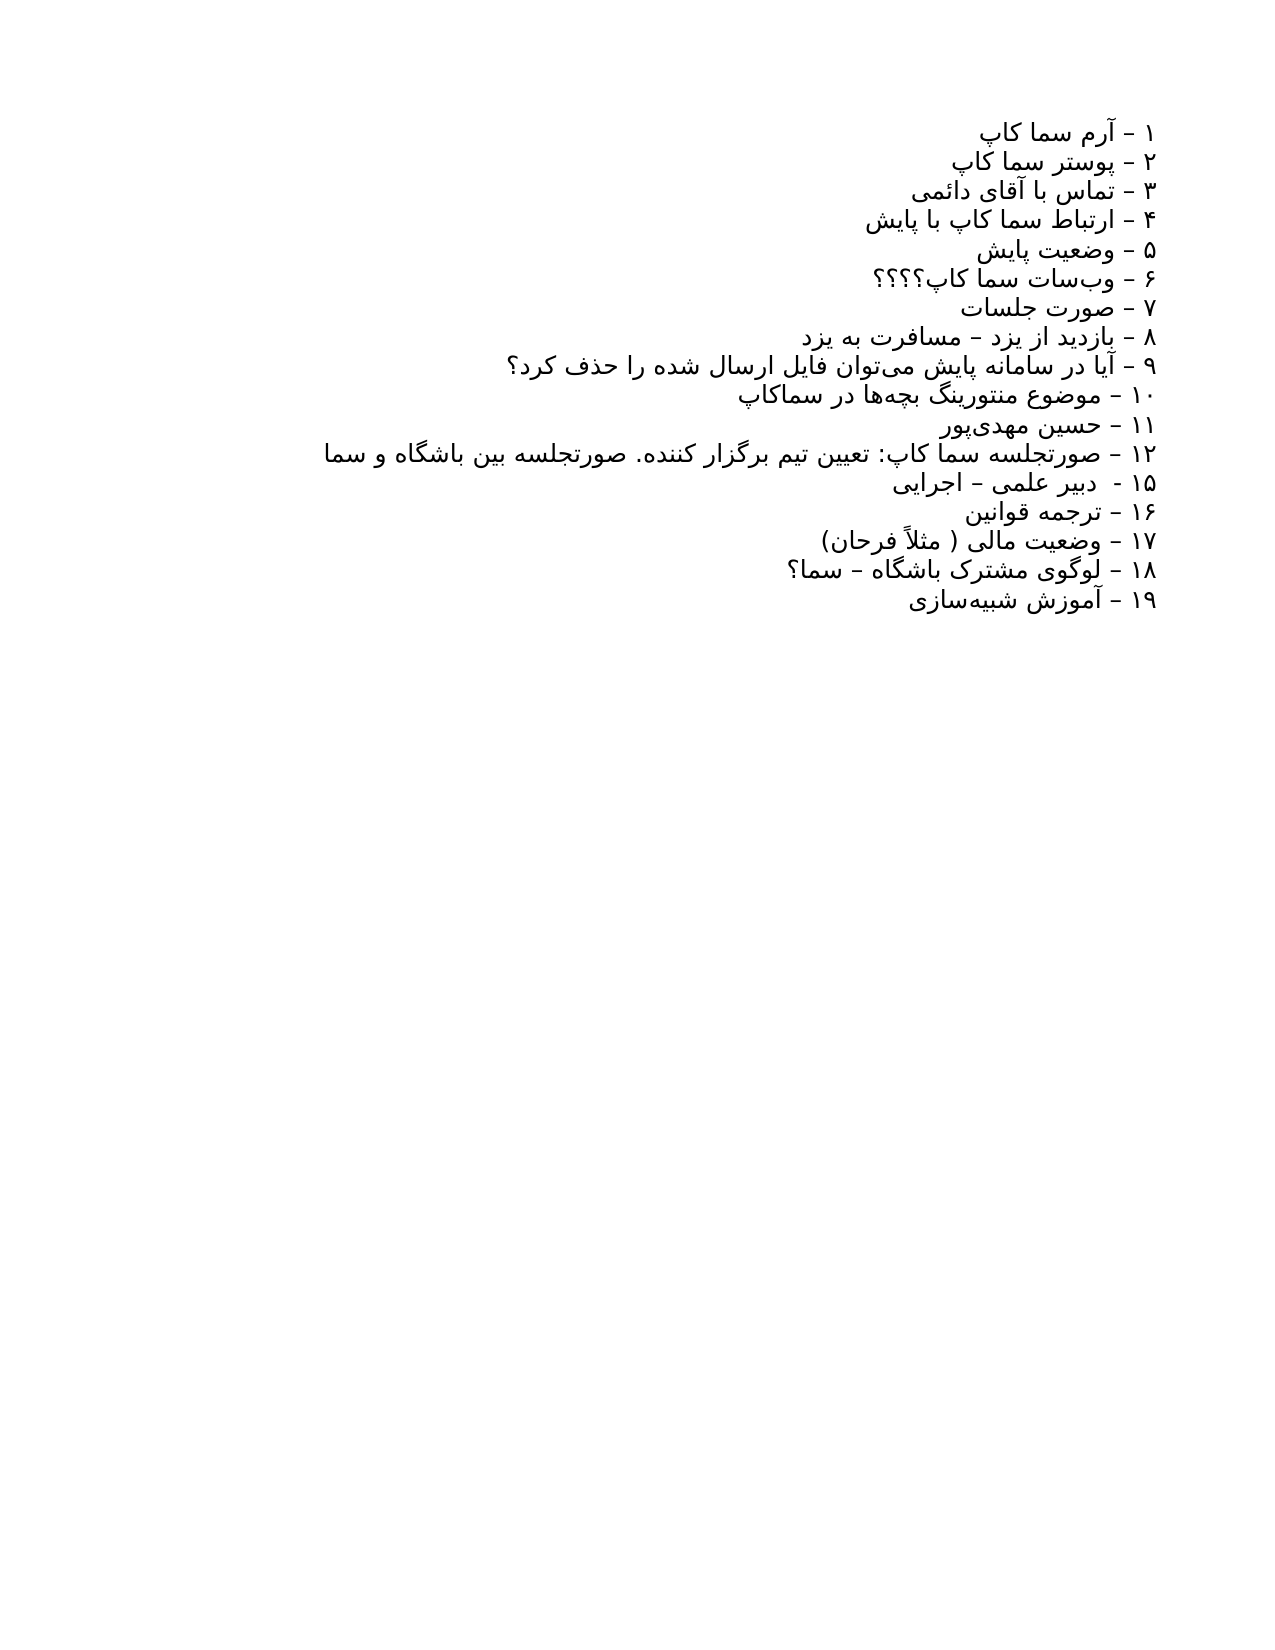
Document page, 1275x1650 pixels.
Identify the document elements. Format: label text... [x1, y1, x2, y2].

text ۴ – ارتباط سما کاپ با پایش [118, 206, 1157, 235]
text ۱۰ – موضوع منتورینگ بچه‌ها در سماکاپ [118, 381, 1157, 410]
text ۷ – صورت جلسات [118, 293, 1157, 322]
text ۱۶ – ترجمه قوانین [118, 497, 1157, 526]
text ۲ – پوستر سما کاپ [118, 147, 1157, 176]
text ۱۸ – لوگوی مشترک باشگاه – سما؟ [118, 556, 1157, 585]
text ۶ – وب‌سات سما کاپ؟؟؟؟ [118, 264, 1157, 293]
text ۹ – آیا در سامانه پایش می‌توان فایل ارسال شده را حذف کرد؟ [118, 351, 1157, 381]
text ۱۲ – صورتجلسه سما کاپ: تعیین تیم برگزار کننده. صورتجلسه بین باشگاه و سما [118, 439, 1157, 468]
text ۳ – تماس با آقای دائمی [118, 176, 1157, 206]
text ۸ – بازدید از یزد – مسافرت به یزد [118, 322, 1157, 351]
text ۵ – وضعیت پایش [118, 235, 1157, 264]
text ۱۱ – حسین مهدی‌پور [118, 410, 1157, 439]
text ۱ – آرم سما کاپ [118, 118, 1157, 147]
text ۱۹ – آموزش شبیه‌سازی [118, 585, 1157, 614]
text ۱۵ - دبیر علمی – اجرایی [118, 468, 1157, 497]
text ۱۷ – وضعیت مالی ( مثلاً فرحان) [118, 526, 1157, 556]
